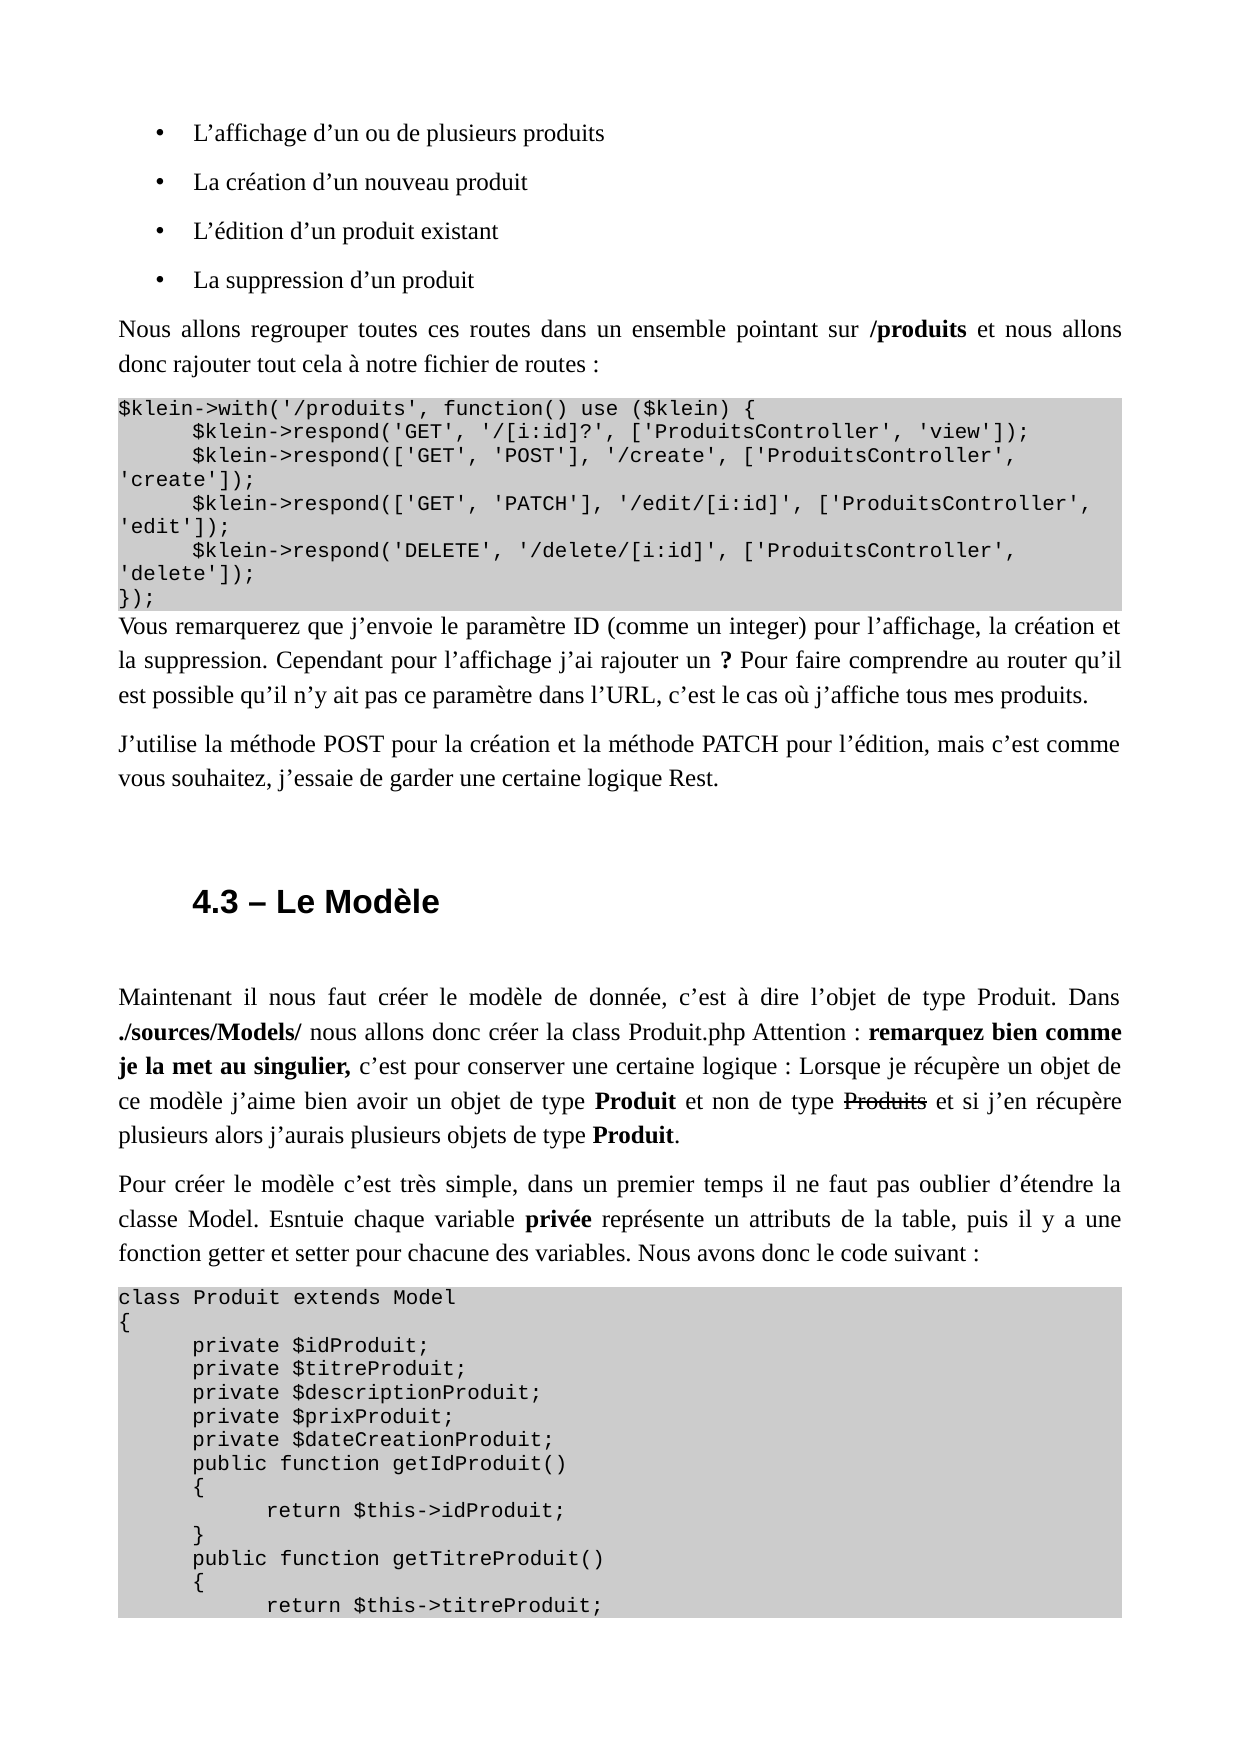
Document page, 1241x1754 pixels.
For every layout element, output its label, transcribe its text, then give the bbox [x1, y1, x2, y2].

text { [118, 1477, 1122, 1500]
text private $prixProduit; [118, 1406, 1122, 1429]
text return $this->idProduit; [118, 1500, 1122, 1524]
text class Produit extends Model [118, 1287, 1122, 1311]
text private $dateCreationProduit; [118, 1429, 1122, 1453]
text private $idProduit; [118, 1335, 1122, 1358]
text $klein->respond(['GET', 'POST'], '/create', ['ProduitsController', 'create']); [118, 445, 1122, 492]
text $klein->with('/produits', function() use ($klein) { [118, 398, 1122, 422]
list La création d’un nouveau produit [156, 167, 1122, 196]
text return $this->titreProduit; [118, 1595, 1122, 1618]
text { [118, 1571, 1122, 1595]
text Vous remarquerez que j’envoie le paramètre ID (comme un integer) pour l’affichage, la création et la suppression. Cependant pour l’affichage j’ai rajouter un ? Pour faire comprendre au router qu’il est possible qu’il n’y ait pas ce paramètre dans l’URL, c’est le cas où j’affiche tous mes produits. [118, 611, 1122, 708]
text private $descriptionProduit; [118, 1382, 1122, 1406]
text } [118, 1524, 1122, 1547]
text public function getIdProduit() [118, 1453, 1122, 1477]
text $klein->respond('DELETE', '/delete/[i:id]', ['ProduitsController', 'delete']); [118, 540, 1122, 587]
text J’utilise la méthode POST pour la création et la méthode PATCH pour l’édition, mais c’est comme vous souhaitez, j’essaie de garder une certaine logique Rest. [118, 729, 1122, 792]
text Nous allons regrouper toutes ces routes dans un ensemble pointant sur /produits et nous allons donc rajouter tout cela à notre fichier de routes : [118, 314, 1122, 378]
text public function getTitreProduit() [118, 1547, 1122, 1571]
text }); [118, 587, 1122, 611]
text { [118, 1311, 1122, 1335]
list L’édition d’un produit existant [156, 216, 1122, 245]
list L’affichage d’un ou de plusieurs produits [156, 118, 1122, 147]
text Maintenant il nous faut créer le modèle de donnée, c’est à dire l’objet de type Produit. Dans ./sources/Models/ nous allons donc créer la class Produit.php Attention : remarquez bien comme je la met au singulier, c’est pour conserver une certaine logique : Lorsque je récupère un objet de ce modèle j’aime bien avoir un objet de type Produit et non de type Produits et si j’en récupère plusieurs alors j’aurais plusieurs objets de type Produit. [118, 982, 1122, 1149]
text $klein->respond(['GET', 'PATCH'], '/edit/[i:id]', ['ProduitsController', 'edit']); [118, 492, 1122, 540]
text Pour créer le modèle c’est très simple, dans un premier temps il ne faut pas oublier d’étendre la classe Model. Esntuie chaque variable privée représente un attributs de la table, puis il y a une fonction getter et setter pour chacune des variables. Nous avons donc le code suivant : [118, 1169, 1122, 1267]
subtitle 4.3 – Le Modèle [118, 882, 1122, 921]
text $klein->respond('GET', '/[i:id]?', ['ProduitsController', 'view']); [118, 422, 1122, 445]
list La suppression d’un produit [156, 265, 1122, 294]
text private $titreProduit; [118, 1358, 1122, 1382]
